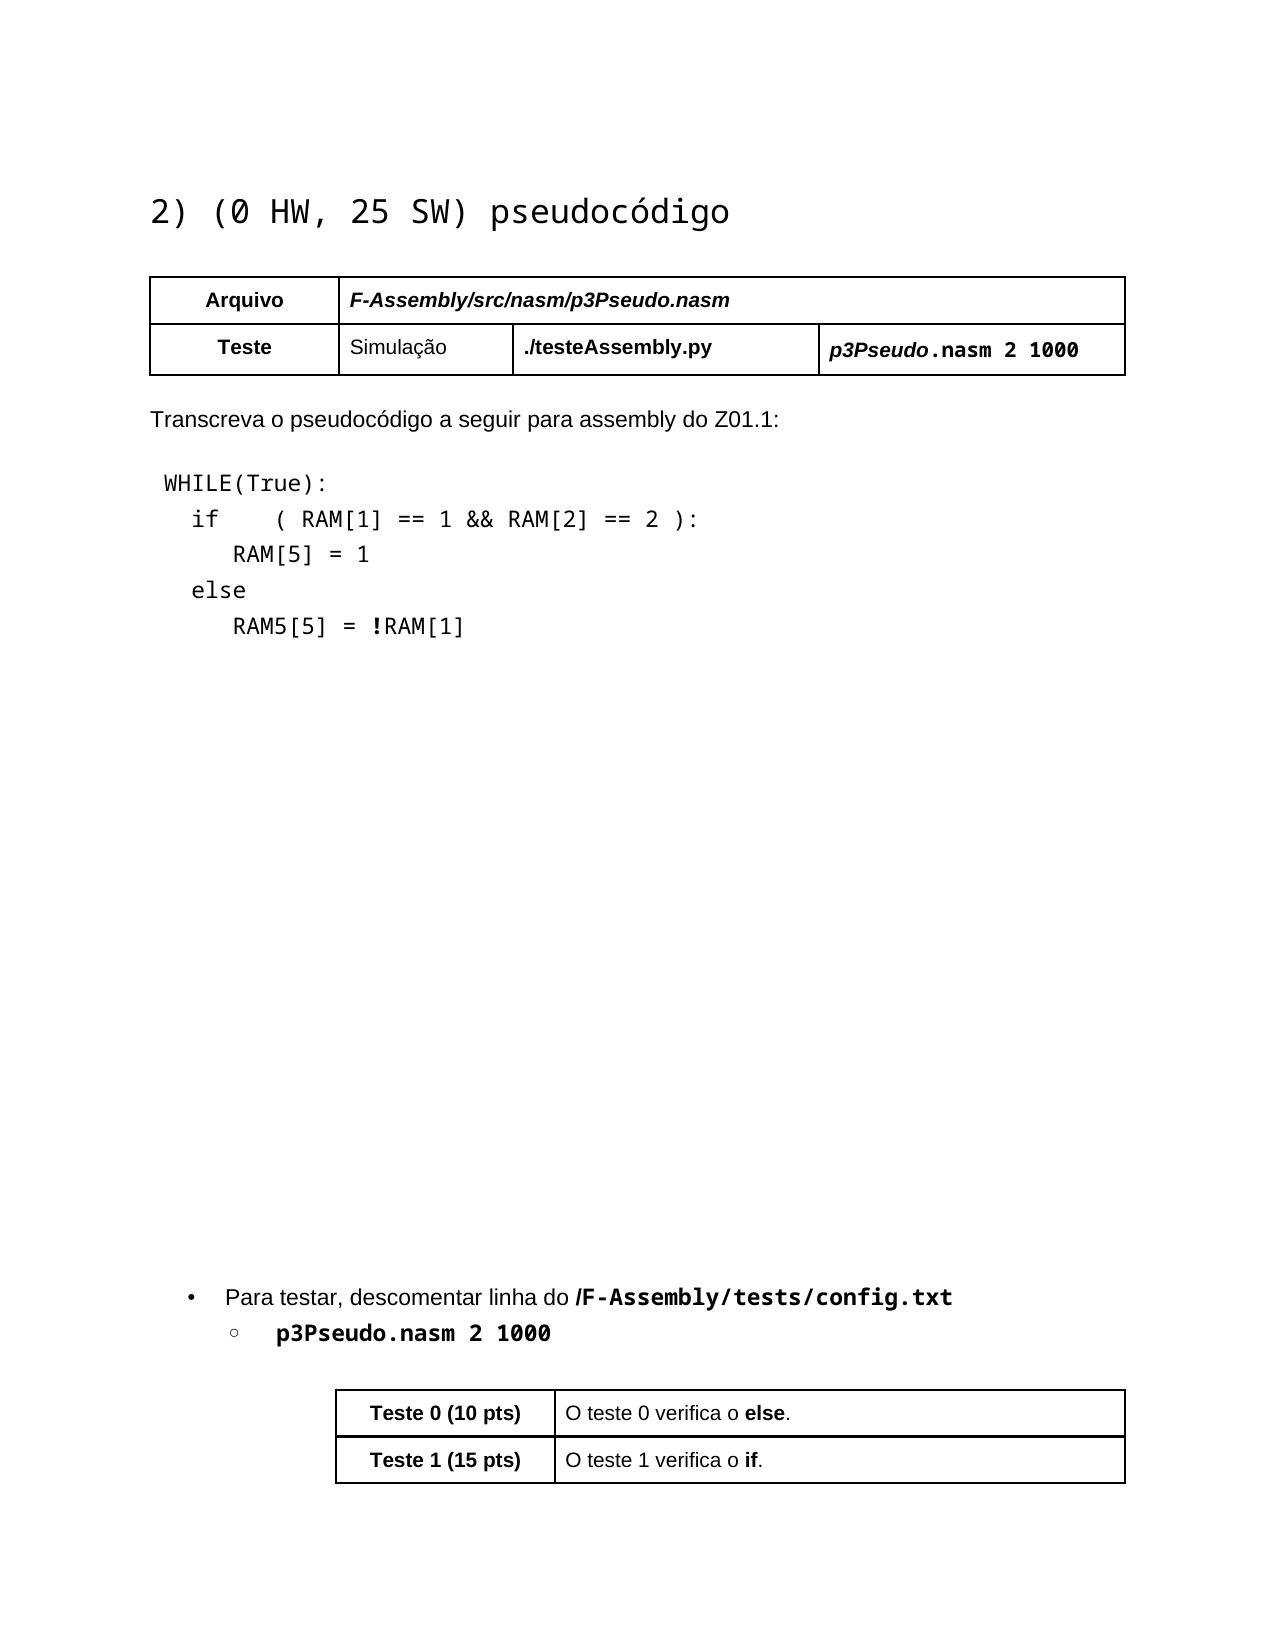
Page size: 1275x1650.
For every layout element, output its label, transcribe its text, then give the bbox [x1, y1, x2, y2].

table_cell O teste 1 verifica o if. [556, 1438, 1124, 1482]
subtitle 2) (0 HW, 25 SW) pseudocódigo [150, 187, 1125, 233]
text WHILE(True): [150, 467, 1125, 498]
table_header Teste 0 (10 pts) [337, 1391, 554, 1435]
text else [150, 574, 1125, 606]
list p3Pseudo.nasm 2 1000 [225, 1317, 1125, 1348]
table_header Arquivo [151, 278, 338, 322]
table_cell ./testeAssembly.py [514, 325, 818, 374]
text Transcreva o pseudocódigo a seguir para assembly do Z01.1: [150, 406, 1125, 432]
table_header F-Assembly/src/nasm/p3Pseudo.nasm [340, 278, 1124, 322]
text if ( RAM[1] == 1 && RAM[2] == 2 ): [150, 502, 1125, 534]
text RAM5[5] = !RAM[1] [150, 610, 1125, 642]
table_cell Teste 1 (15 pts) [337, 1438, 554, 1482]
text RAM[5] = 1 [150, 538, 1125, 570]
table_cell Teste [151, 325, 338, 374]
table_cell Simulação [340, 325, 512, 374]
table_header O teste 0 verifica o else. [556, 1391, 1124, 1435]
list Para testar, descomentar linha do /F-Assembly/tests/config.txt [187, 1281, 1125, 1312]
table_cell p3Pseudo.nasm 2 1000 [820, 325, 1124, 374]
